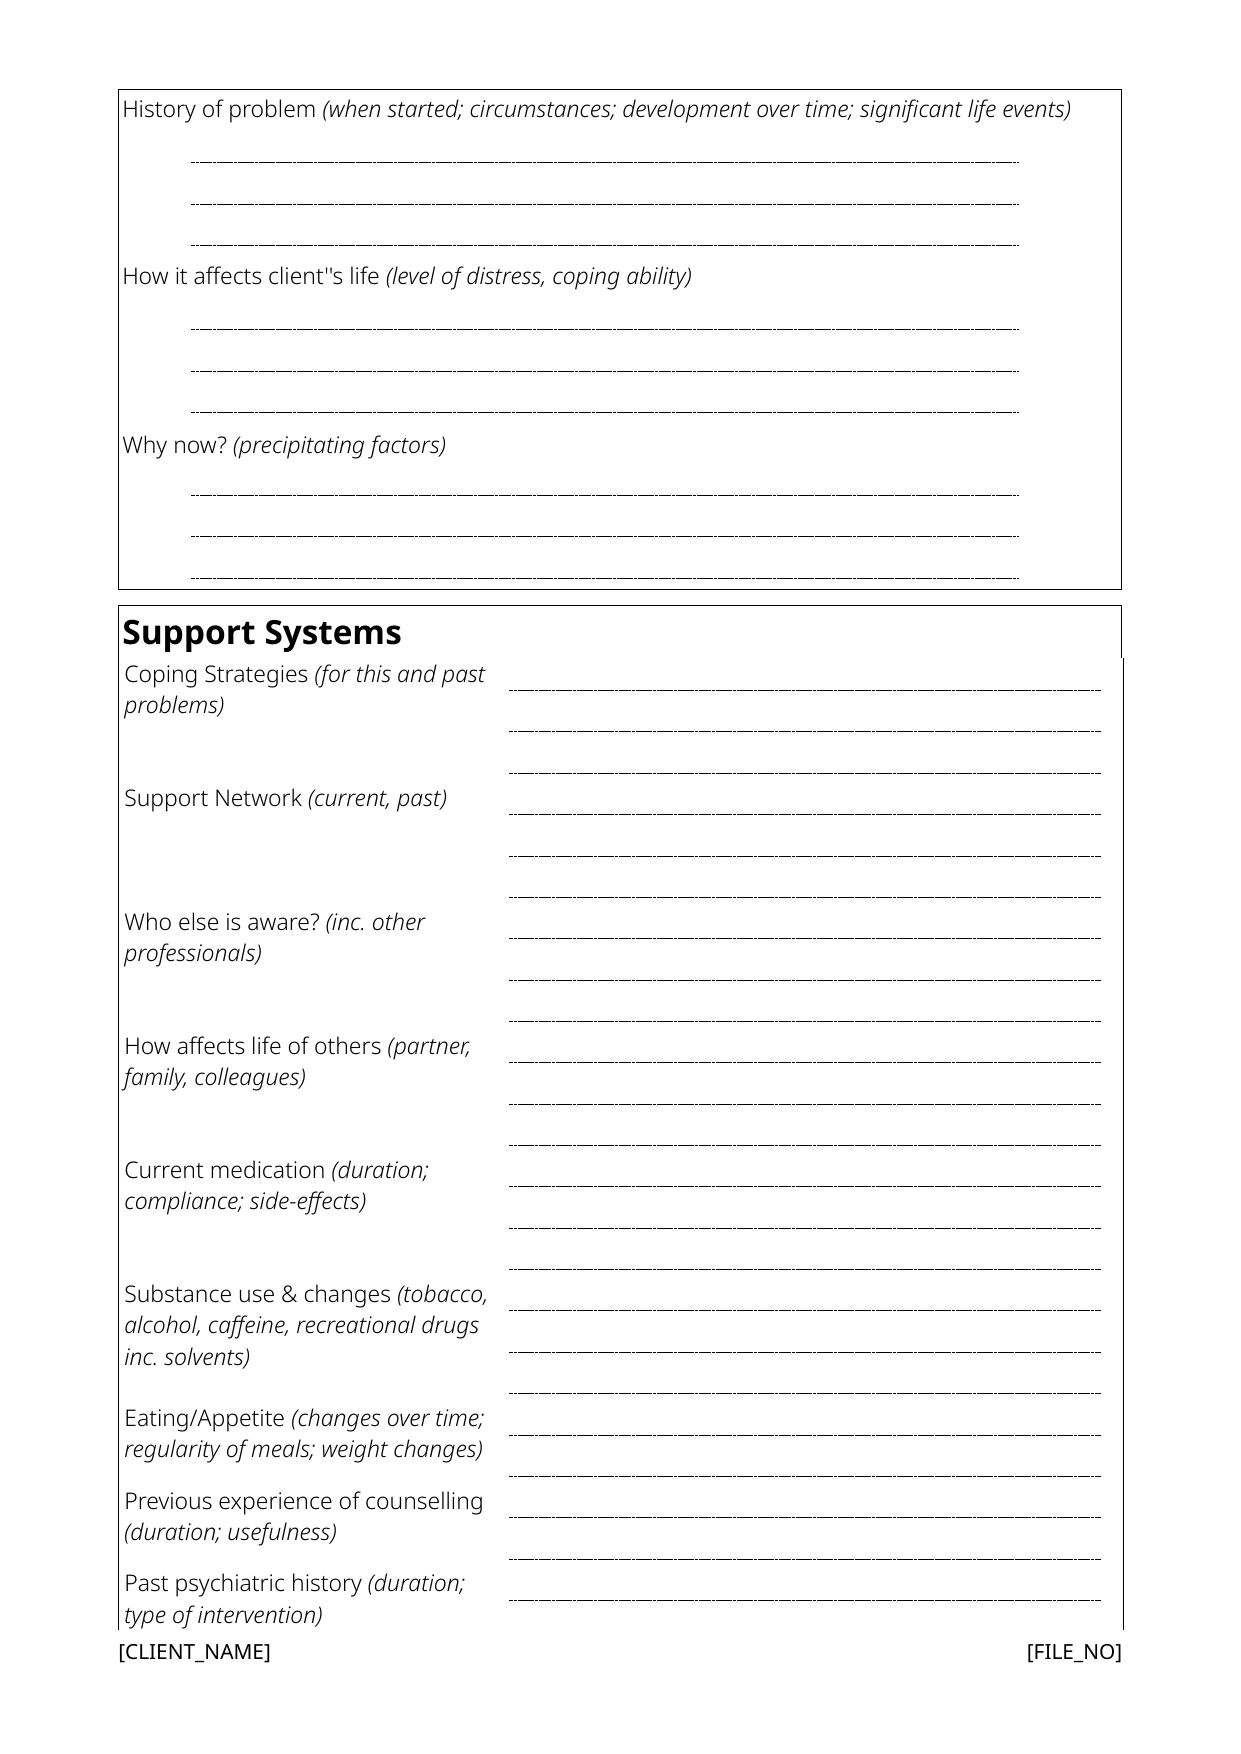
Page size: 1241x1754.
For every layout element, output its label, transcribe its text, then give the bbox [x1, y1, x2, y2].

table_cell Substance use & changes (tobacco, alcohol, caffeine, recreational drugs inc. solvents) [119, 1278, 504, 1402]
table_cell Support Network (current, past) [119, 782, 504, 906]
table_cell How affects life of others (partner, family, colleagues) [119, 1030, 504, 1154]
table_cell Past psychiatric history (duration; type of intervention) [119, 1568, 504, 1630]
table_cell [504, 906, 1123, 1030]
table_cell [504, 1030, 1123, 1154]
table_cell [504, 1278, 1123, 1402]
table_cell [504, 1402, 1123, 1485]
table_cell Current medication (duration; compliance; side-effects) [119, 1154, 504, 1278]
table_cell [504, 1568, 1123, 1630]
table_header Coping Strategies (for this and past problems) [119, 658, 504, 782]
table_cell [504, 1154, 1123, 1278]
table_cell [504, 1485, 1123, 1567]
subtitle Support Systems [119, 606, 1121, 658]
table_cell Eating/Appetite (changes over time; regularity of meals; weight changes) [119, 1402, 504, 1485]
text Why now? (precipitating factors) [119, 417, 1121, 462]
table_cell [504, 782, 1123, 906]
text How it affects client''s life (level of distress, coping ability) [119, 256, 1121, 291]
table_header [504, 658, 1123, 782]
text History of problem (when started; circumstances; development over time; significant life events) [119, 90, 1121, 124]
table_cell Previous experience of counselling (duration; usefulness) [119, 1485, 504, 1567]
table_cell Who else is aware? (inc. other professionals) [119, 906, 504, 1030]
